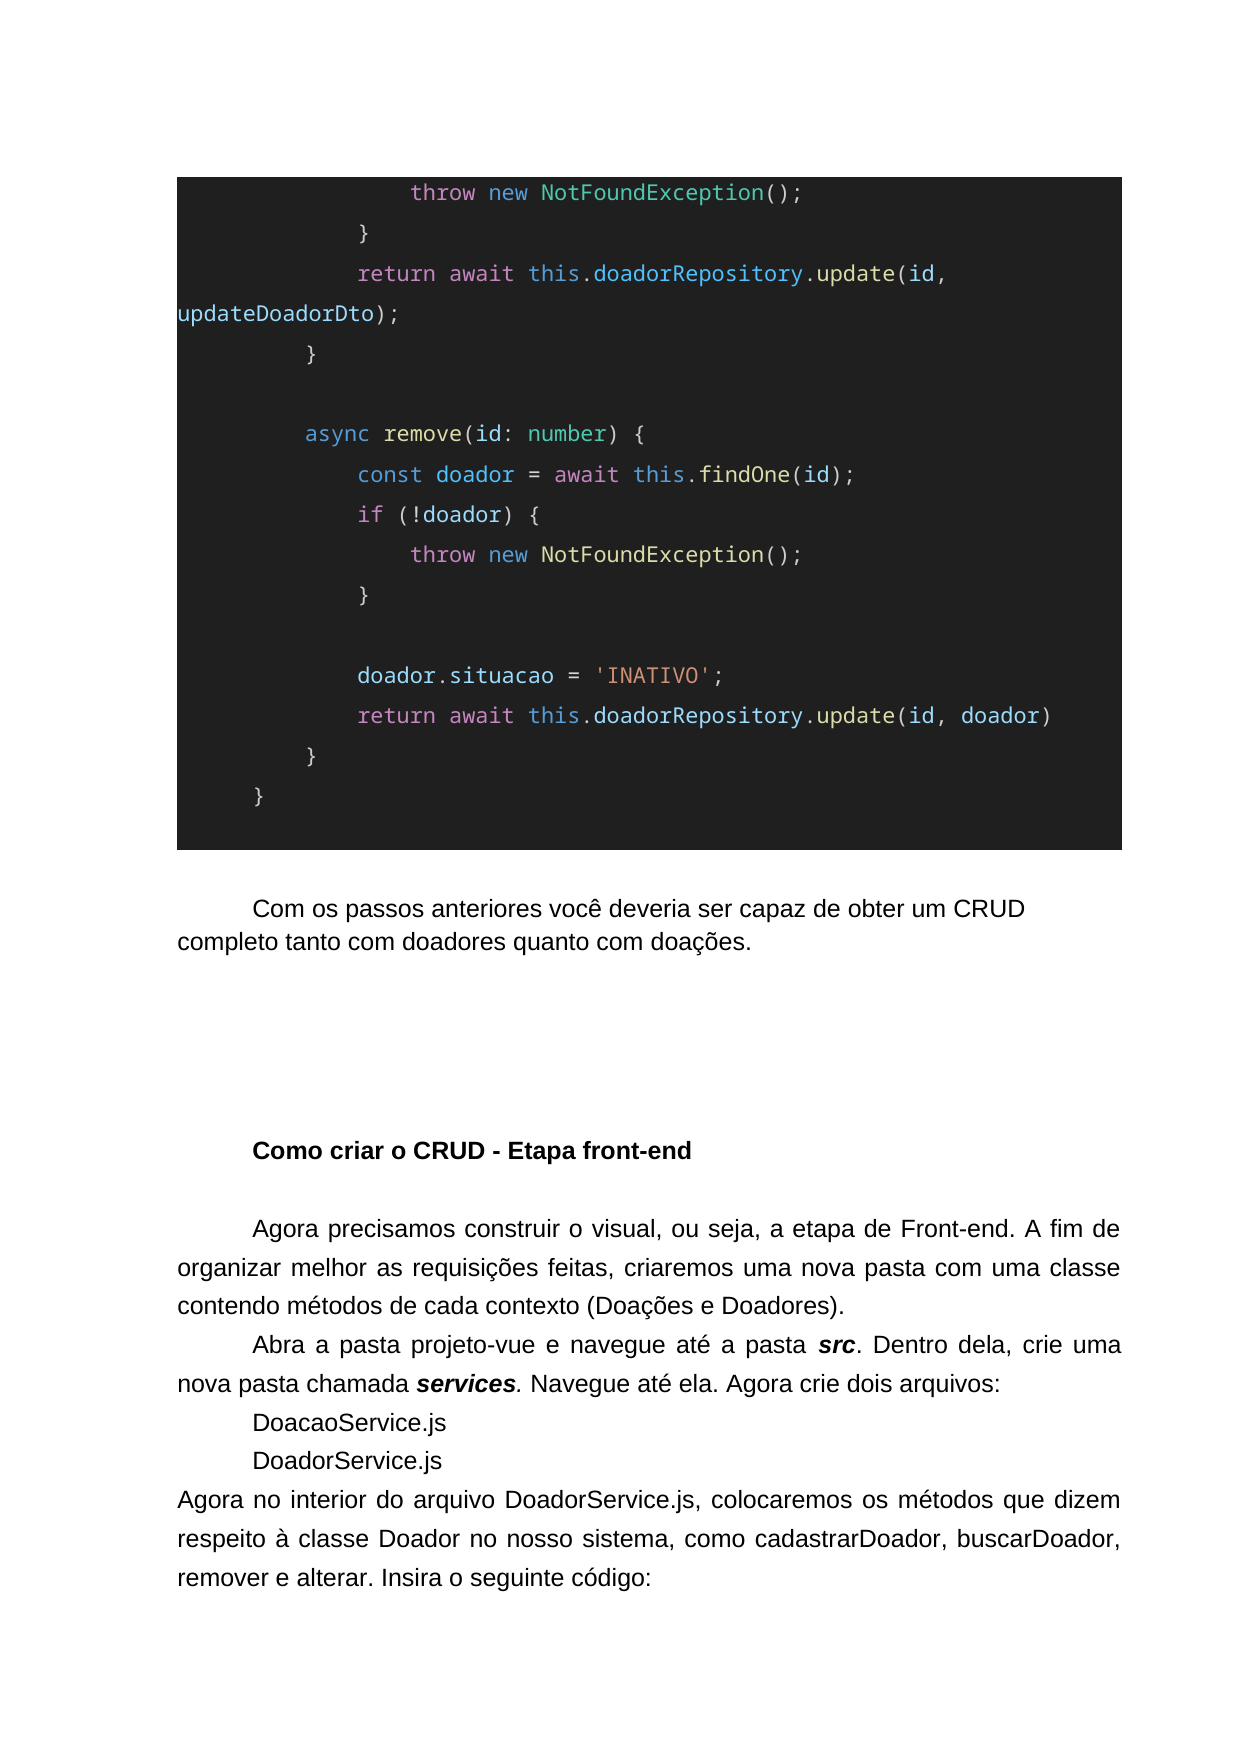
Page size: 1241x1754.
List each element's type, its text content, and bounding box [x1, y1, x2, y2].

text doador.situacao = 'INATIVO'; [177, 659, 1122, 689]
text if (!doador) { [177, 499, 1122, 528]
text } [177, 740, 1122, 770]
text async remove(id: number) { [177, 418, 1122, 448]
text } [177, 780, 1122, 810]
text } [177, 579, 1122, 609]
text throw new NotFoundException(); [177, 177, 1122, 207]
text return await this.doadorRepository.update(id, doador) [177, 700, 1122, 729]
text const doador = await this.findOne(id); [177, 458, 1122, 488]
text Agora no interior do arquivo DoadorService.js, colocaremos os métodos que dizem respeito à classe Doador no nosso sistema, como cadastrarDoador, buscarDoador, remover e alterar. Insira o seguinte código: [177, 1485, 1122, 1591]
text DoadorService.js [177, 1446, 1122, 1475]
text Com os passos anteriores você deveria ser capaz de obter um CRUD completo tanto com doadores quanto com doações. [177, 894, 1122, 955]
text DoacaoService.js [177, 1407, 1122, 1436]
text } [177, 338, 1122, 368]
text } [177, 217, 1122, 247]
text Como criar o CRUD - Etapa front-end [177, 1136, 1122, 1165]
text Agora precisamos construir o visual, ou seja, a etapa de Front-end. A fim de organizar melhor as requisições feitas, criaremos uma nova pasta com uma classe contendo métodos de cada contexto (Doações e Doadores). [177, 1214, 1122, 1320]
text return await this.doadorRepository.update(id, updateDoadorDto); [177, 257, 1122, 327]
text Abra a pasta projeto-vue e navegue até a pasta src. Dentro dela, crie uma nova pasta chamada services. Navegue até ela. Agora crie dois arquivos: [177, 1330, 1122, 1397]
text throw new NotFoundException(); [177, 539, 1122, 569]
